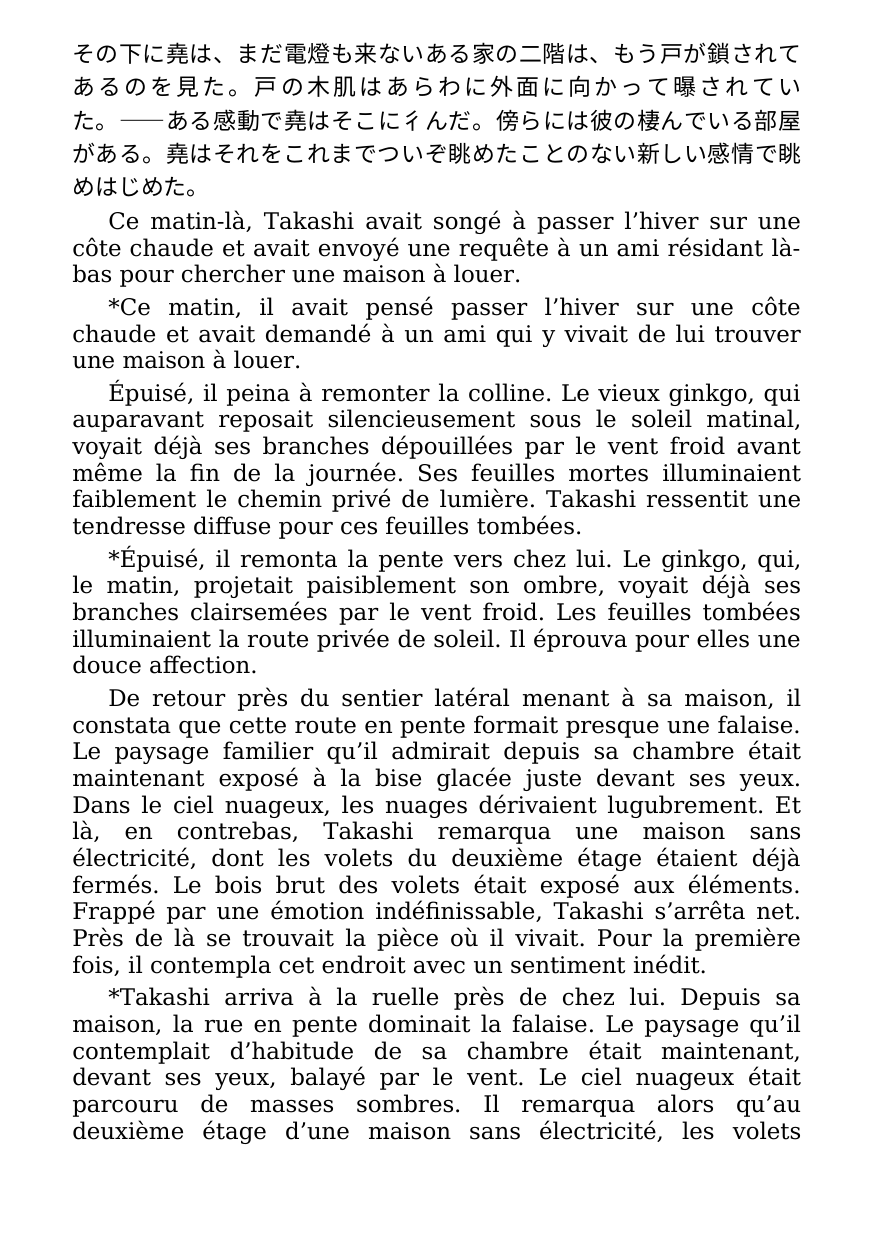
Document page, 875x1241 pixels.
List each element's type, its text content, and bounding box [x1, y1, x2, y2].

text *Takashi arriva à la ruelle près de chez lui. Depuis sa maison, la rue en pente dominait la falaise. Le paysage qu’il contemplait d’habitude de sa chambre était maintenant, devant ses yeux, balayé par le vent. Le ciel nuageux était parcouru de masses sombres. Il remarqua alors qu’au deuxième étage d’une maison sans électricité, les volets [72, 984, 802, 1144]
text *Ce matin, il avait pensé passer l’hiver sur une côte chaude et avait demandé à un ami qui y vivait de lui trouver une maison à louer. [72, 294, 802, 374]
text Épuisé, il peina à remonter la colline. Le vieux ginkgo, qui auparavant reposait silencieusement sous le soleil matinal, voyait déjà ses branches dépouillées par le vent froid avant même la fin de la journée. Ses feuilles mortes illuminaient faiblement le chemin privé de lumière. Takashi ressentit une tendresse diffuse pour ces feuilles tombées. [72, 380, 802, 540]
text De retour près du sentier latéral menant à sa maison, il constata que cette route en pente formait presque une falaise. Le paysage familier qu’il admirait depuis sa chambre était maintenant exposé à la bise glacée juste devant ses yeux. Dans le ciel nuageux, les nuages dérivaient lugubrement. Et là, en contrebas, Takashi remarqua une maison sans électricité, dont les volets du deuxième étage étaient déjà fermés. Le bois brut des volets était exposé aux éléments. Frappé par une émotion indéfinissable, Takashi s’arrêta net. Près de là se trouvait la pièce où il vivait. Pour la première fois, il contempla cet endroit avec un sentiment inédit. [72, 685, 802, 978]
text Ce matin-là, Takashi avait songé à passer l’hiver sur une côte chaude et avait envoyé une requête à un ami résidant là-bas pour chercher une maison à louer. [72, 208, 802, 288]
text *Épuisé, il remonta la pente vers chez lui. Le ginkgo, qui, le matin, projetait paisiblement son ombre, voyait déjà ses branches clairsemées par le vent froid. Les feuilles tombées illuminaient la route privée de soleil. Il éprouva pour elles une douce affection. [72, 546, 802, 679]
text その下に堯は、まだ電燈も来ないある家の二階は、もう戸が鎖されてあるのを見た。戸の木肌はあらわに外面に向かって曝されていた。――ある感動で堯はそこに彳んだ。傍らには彼の棲んでいる部屋がある。堯はそれをこれまでついぞ眺めたことのない新しい感情で眺めはじめた。 [72, 36, 802, 202]
